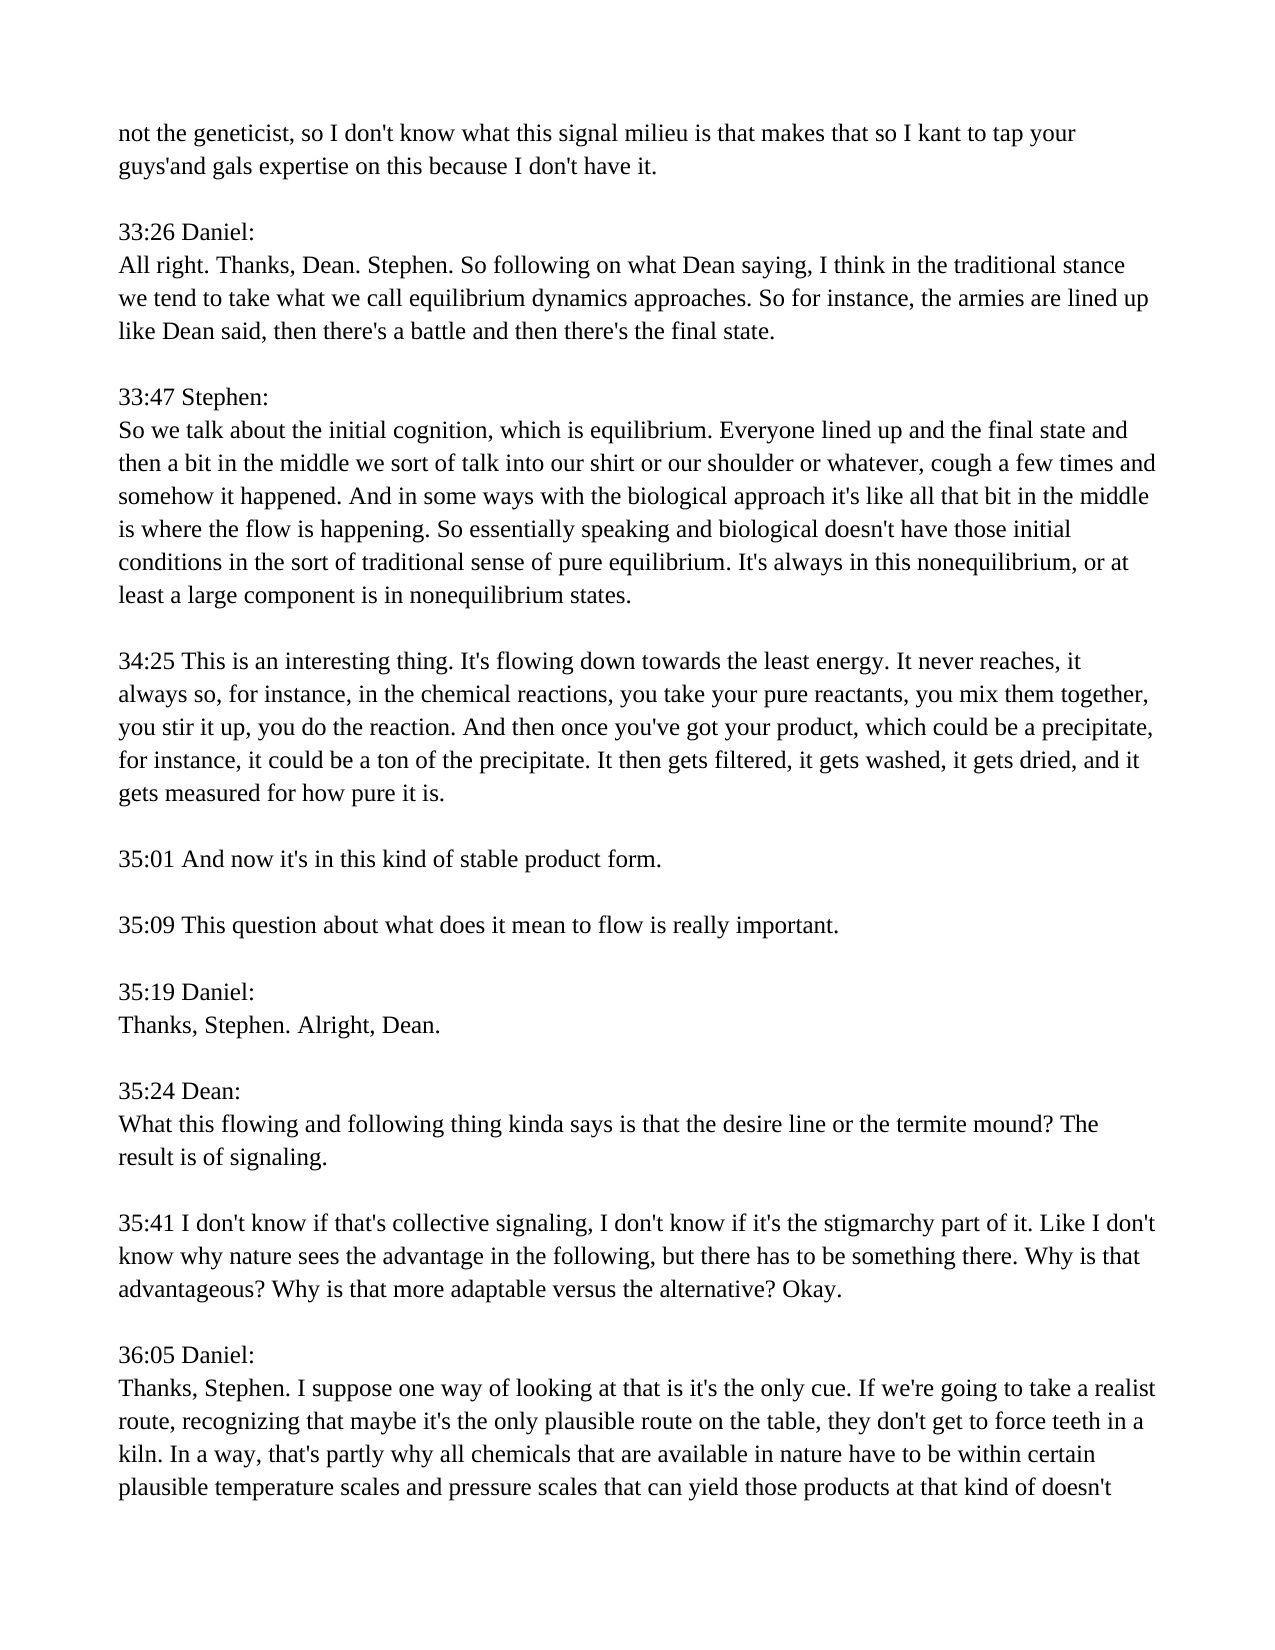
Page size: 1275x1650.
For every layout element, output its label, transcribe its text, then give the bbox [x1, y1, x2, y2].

text not the geneticist, so I don't know what this signal milieu is that makes that so I kant to tap your guys'and gals expertise on this because I don't have it. 33:26 Daniel: All right. Thanks, Dean. Stephen. So following on what Dean saying, I think in the traditional stance we tend to take what we call equilibrium dynamics approaches. So for instance, the armies are lined up like Dean said, then there's a battle and then there's the final state. 33:47 Stephen: So we talk about the initial cognition, which is equilibrium. Everyone lined up and the final state and then a bit in the middle we sort of talk into our shirt or our shoulder or whatever, cough a few times and somehow it happened. And in some ways with the biological approach it's like all that bit in the middle is where the flow is happening. So essentially speaking and biological doesn't have those initial conditions in the sort of traditional sense of pure equilibrium. It's always in this nonequilibrium, or at least a large component is in nonequilibrium states. 34:25 This is an interesting thing. It's flowing down towards the least energy. It never reaches, it always so, for instance, in the chemical reactions, you take your pure reactants, you mix them together, you stir it up, you do the reaction. And then once you've got your product, which could be a precipitate, for instance, it could be a ton of the precipitate. It then gets filtered, it gets washed, it gets dried, and it gets measured for how pure it is. 35:01 And now it's in this kind of stable product form. 35:09 This question about what does it mean to flow is really important. 35:19 Daniel: Thanks, Stephen. Alright, Dean. 35:24 Dean: What this flowing and following thing kinda says is that the desire line or the termite mound? The result is of signaling. 35:41 I don't know if that's collective signaling, I don't know if it's the stigmarchy part of it. Like I don't know why nature sees the advantage in the following, but there has to be something there. Why is that advantageous? Why is that more adaptable versus the alternative? Okay. 36:05 Daniel: Thanks, Stephen. I suppose one way of looking at that is it's the only cue. If we're going to take a realist route, recognizing that maybe it's the only plausible route on the table, they don't get to force teeth in a kiln. In a way, that's partly why all chemicals that are available in nature have to be within certain plausible temperature scales and pressure scales that can yield those products at that kind of doesn't [118, 118, 1157, 1501]
